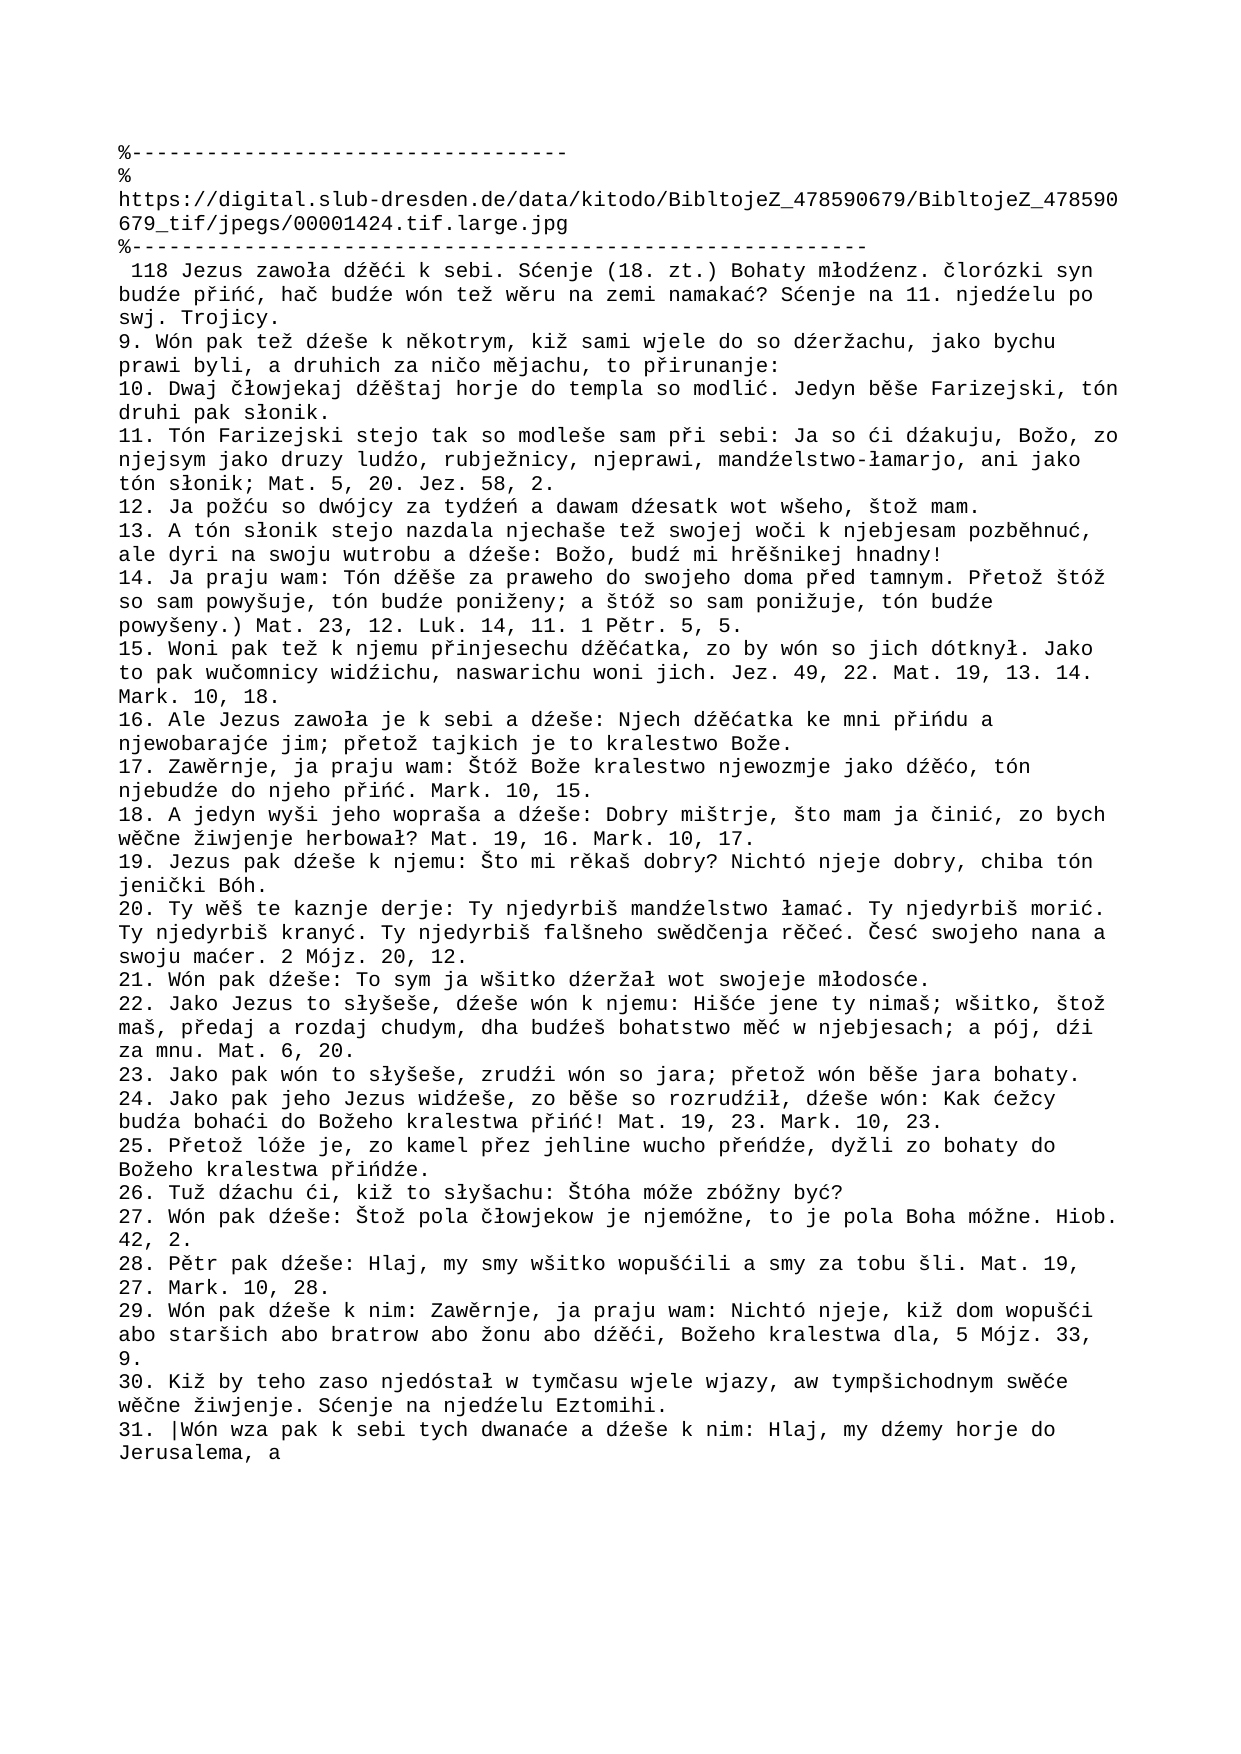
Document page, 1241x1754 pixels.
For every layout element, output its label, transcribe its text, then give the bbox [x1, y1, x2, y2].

text 23. Jako pak wón to słyšeše, zrudźi wón so jara; přetož wón běše jara bohaty. [118, 1064, 1122, 1088]
text 29. Wón pak dźeše k nim: Zawěrnje, ja praju wam: Nichtó njeje, kiž dom wopušći abo staršich abo bratrow abo žonu abo dźěći, Božeho kralestwa dla, 5 Mójz. 33, 9. [118, 1300, 1122, 1371]
text %----------------------------------- [118, 142, 1122, 165]
text 12. Ja požću so dwójcy za tydźeń a dawam dźesatk wot wšeho, štož mam. [118, 496, 1122, 520]
text 18. A jedyn wyši jeho wopraša a dźeše: Dobry mištrje, što mam ja činić, zo bych wěčne žiwjenje herbował? Mat. 19, 16. Mark. 10, 17. [118, 804, 1122, 851]
text 17. Zawěrnje, ja praju wam: Štóž Bože kralestwo njewozmje jako dźěćo, tón njebudźe do njeho přińć. Mark. 10, 15. [118, 757, 1122, 804]
text 13. A tón słonik stejo nazdala njechaše tež swojej woči k njebjesam pozběhnuć, ale dyri na swoju wutrobu a dźeše: Božo, budź mi hrěšnikej hnadny! [118, 520, 1122, 567]
text 9. Wón pak tež dźeše k někotrym, kiž sami wjele do so dźeržachu, jako bychu prawi byli, a druhich za ničo mějachu, to přirunanje: [118, 331, 1122, 378]
text 26. Tuž dźachu ći, kiž to słyšachu: Štóha móže zbóžny być? [118, 1182, 1122, 1206]
text 20. Ty wěš te kaznje derje: Ty njedyrbiš mandźelstwo łamać. Ty njedyrbiš morić. Ty njedyrbiš kranyć. Ty njedyrbiš falšneho swědčenja rěčeć. Česć swojeho nana a swoju maćer. 2 Mójz. 20, 12. [118, 898, 1122, 969]
text 10. Dwaj čłowjekaj dźěštaj horje do templa so modlić. Jedyn běše Farizejski, tón druhi pak słonik. [118, 378, 1122, 426]
text %----------------------------------------------------------- [118, 236, 1122, 260]
text 11. Tón Farizejski stejo tak so modleše sam při sebi: Ja so ći dźakuju, Božo, zo njejsym jako druzy ludźo, rubježnicy, njeprawi, mandźelstwo-łamarjo, ani jako tón słonik; Mat. 5, 20. Jez. 58, 2. [118, 426, 1122, 496]
text 22. Jako Jezus to słyšeše, dźeše wón k njemu: Hišće jene ty nimaš; wšitko, štož maš, předaj a rozdaj chudym, dha budźeš bohatstwo měć w njebjesach; a pój, dźi za mnu. Mat. 6, 20. [118, 993, 1122, 1064]
text 16. Ale Jezus zawoła je k sebi a dźeše: Njech dźěćatka ke mni přińdu a njewobarajće jim; přetož tajkich je to kralestwo Bože. [118, 709, 1122, 757]
text 14. Ja praju wam: Tón dźěše za praweho do swojeho doma před tamnym. Přetož štóž so sam powyšuje, tón budźe poniženy; a štóž so sam ponižuje, tón budźe powyšeny.) Mat. 23, 12. Luk. 14, 11. 1 Pětr. 5, 5. [118, 567, 1122, 638]
text 15. Woni pak tež k njemu přinjesechu dźěćatka, zo by wón so jich dótknył. Jako to pak wučomnicy widźichu, naswarichu woni jich. Jez. 49, 22. Mat. 19, 13. 14. Mark. 10, 18. [118, 638, 1122, 709]
text 27. Wón pak dźeše: Štož pola čłowjekow je njemóžne, to je pola Boha móžne. Hiob. 42, 2. [118, 1206, 1122, 1253]
text 31. |Wón wza pak k sebi tych dwanaće a dźeše k nim: Hlaj, my dźemy horje do Jerusalema, a [118, 1419, 1122, 1466]
text 30. Kiž by teho zaso njedóstał w tymčasu wjele wjazy, aw tympšichodnym swěće wěčne žiwjenje. Sćenje na njedźelu Eztomihi. [118, 1371, 1122, 1419]
text 28. Pětr pak dźeše: Hlaj, my smy wšitko wopušćili a smy za tobu šli. Mat. 19, 27. Mark. 10, 28. [118, 1253, 1122, 1300]
text 118 Jezus zawoła dźěći k sebi. Sćenje (18. zt.) Bohaty młodźenz. člorózki syn budźe přińć, hač budźe wón tež wěru na zemi namakać? Sćenje na 11. njedźelu po swj. Trojicy. [118, 260, 1122, 331]
text 24. Jako pak jeho Jezus widźeše, zo běše so rozrudźił, dźeše wón: Kak ćežcy budźa bohaći do Božeho kralestwa přińć! Mat. 19, 23. Mark. 10, 23. [118, 1088, 1122, 1135]
text 21. Wón pak dźeše: To sym ja wšitko dźeržał wot swojeje młodosće. [118, 969, 1122, 993]
text 19. Jezus pak dźeše k njemu: Što mi rěkaš dobry? Nichtó njeje dobry, chiba tón jenički Bóh. [118, 851, 1122, 898]
text 25. Přetož lóže je, zo kamel přez jehline wucho přeńdźe, dyžli zo bohaty do Božeho kralestwa přińdźe. [118, 1135, 1122, 1182]
text % https://digital.slub-dresden.de/data/kitodo/BibltojeZ_478590679/BibltojeZ_478590679_tif/jpegs/00001424.tif.large.jpg [118, 165, 1122, 236]
